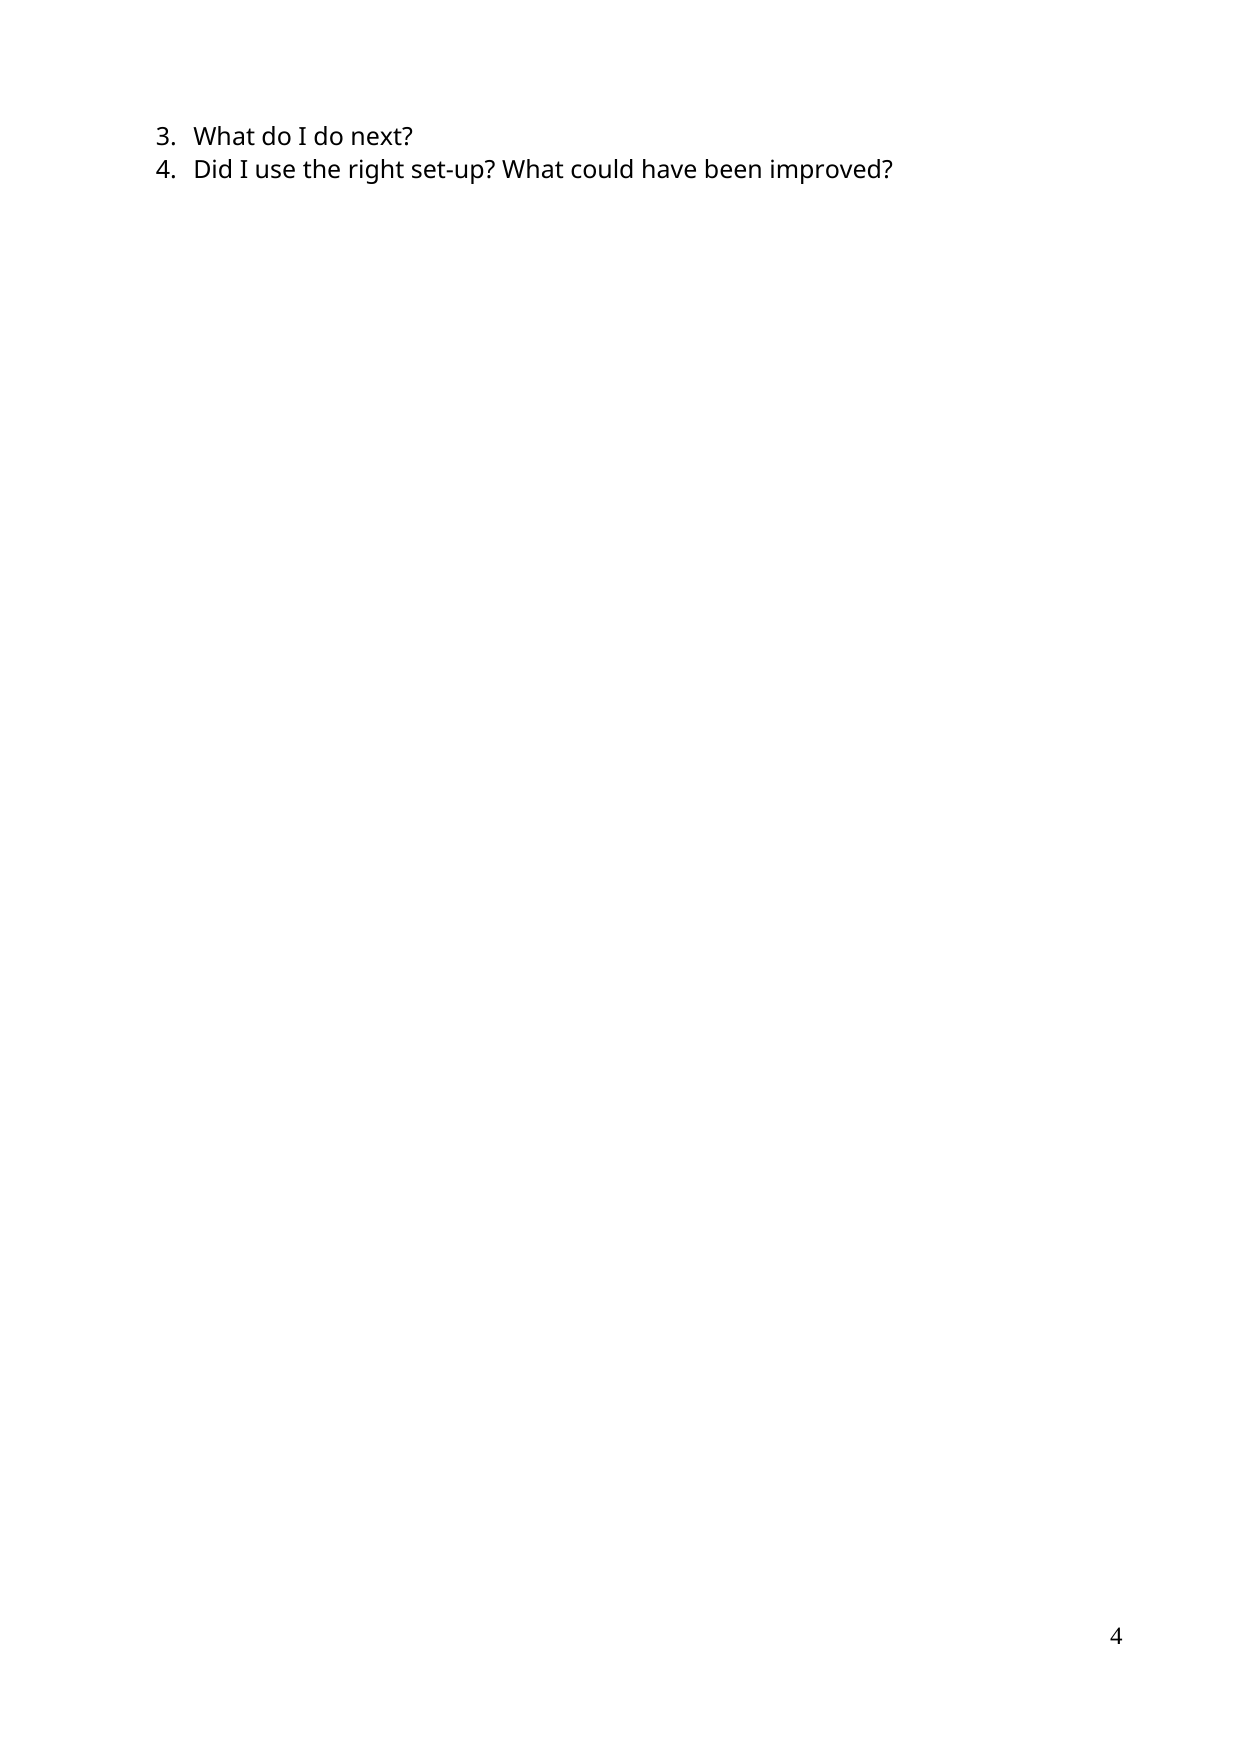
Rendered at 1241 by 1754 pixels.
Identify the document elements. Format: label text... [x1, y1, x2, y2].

list What do I do next? [156, 118, 1122, 152]
list Did I use the right set-up? What could have been improved? [156, 152, 1122, 186]
